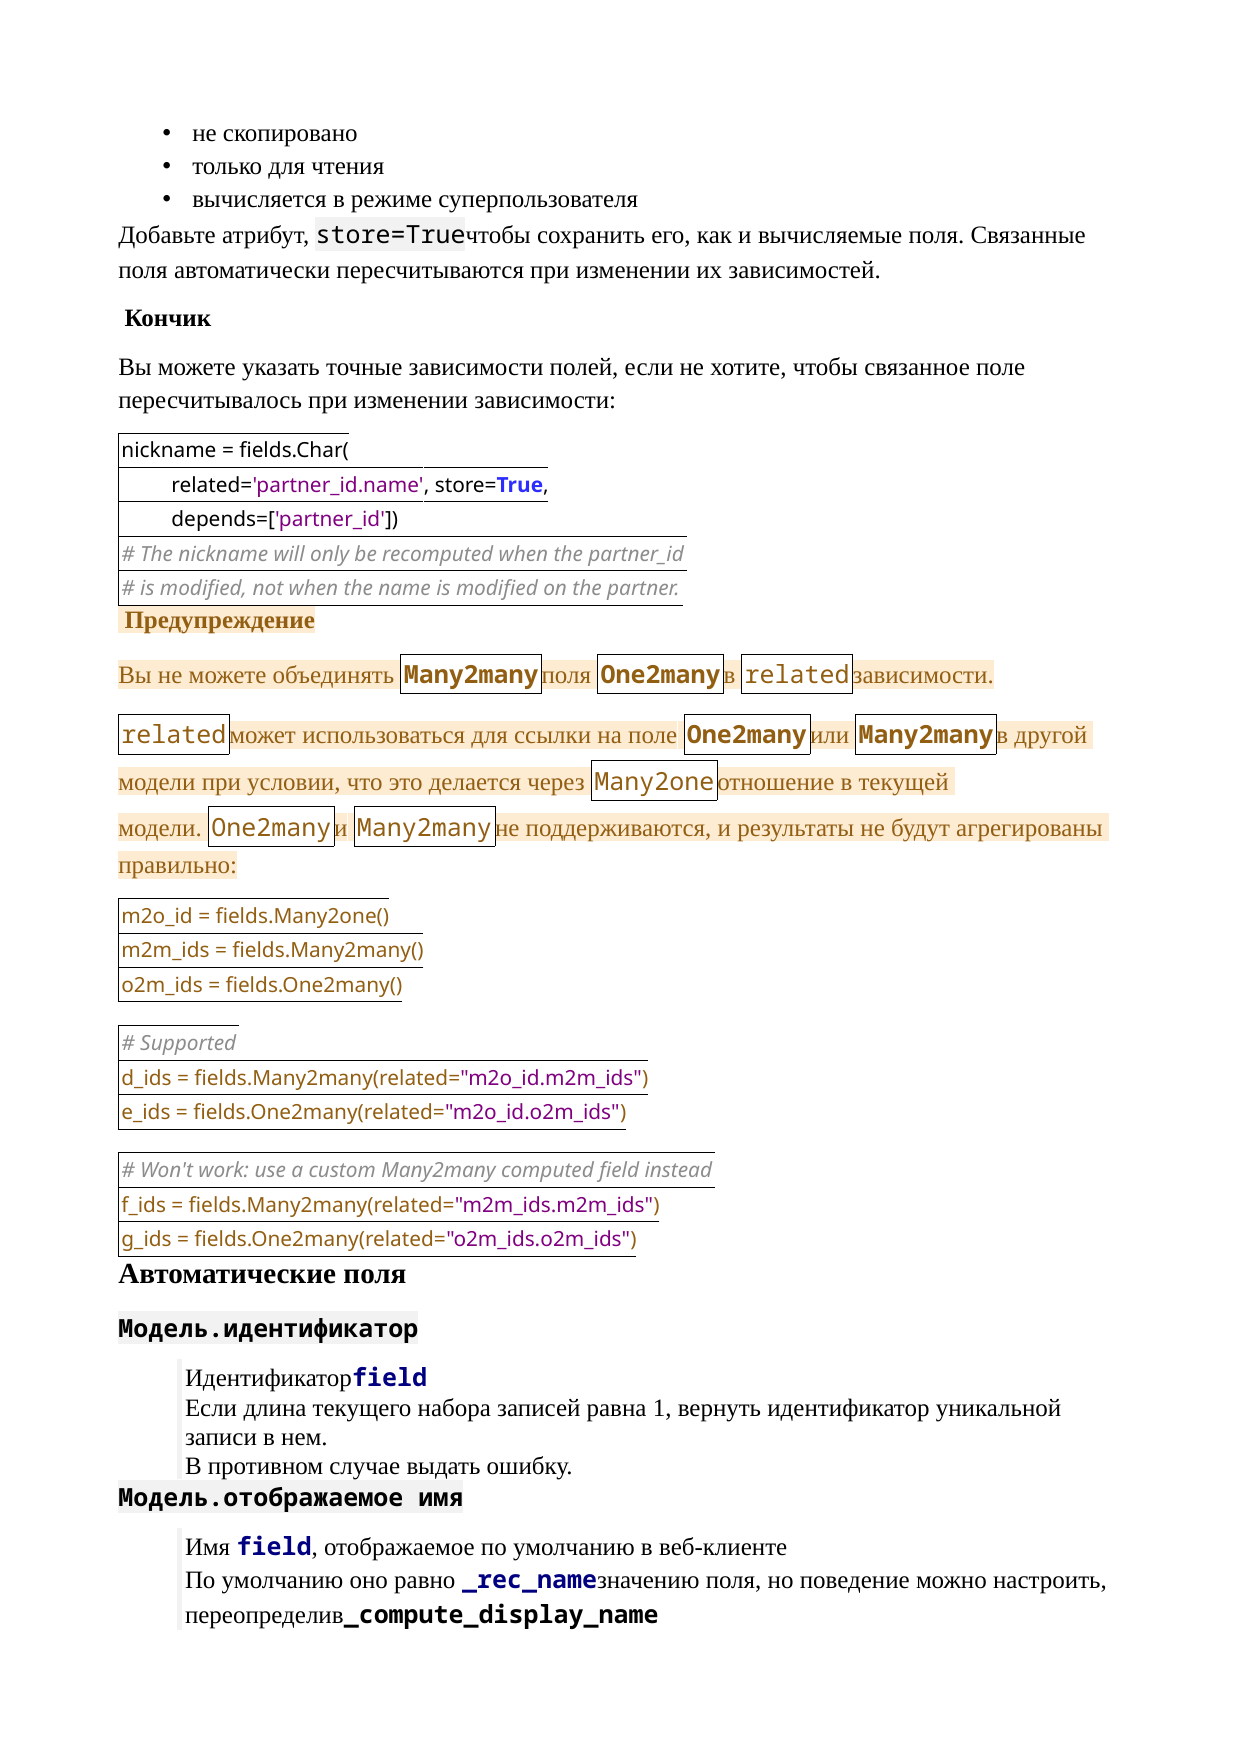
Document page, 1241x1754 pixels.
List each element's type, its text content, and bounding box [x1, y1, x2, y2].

text Добавьте атрибут, store=Trueчтобы сохранить его, как и вычисляемые поля. Связанные поля автоматически пересчитываются при изменении их зависимостей. [118, 217, 1122, 284]
text Вы можете указать точные зависимости полей, если не хотите, чтобы связанное поле пересчитывалось при изменении зависимости: [118, 352, 1122, 413]
list только для чтения [162, 151, 1122, 180]
text d_ids = fields.Many2many(related="m2o_id.m2m_ids") [119, 1060, 1122, 1094]
text depends=['partner_id']) [119, 501, 1122, 536]
text o2m_ids = fields.One2many() [119, 967, 1122, 1002]
text зависимости. [853, 653, 1122, 693]
text nickname = fields.Char( [118, 432, 1122, 467]
text relatedможет использоваться для ссылки на поле One2manyили Many2manyв другой модели при условии, что это делается через Many2oneотношение в текущей модели. One2manyи Many2manyне поддерживаются, и результаты не будут агрегированы правильно: [118, 714, 1122, 879]
list Если длина текущего набора записей равна 1, вернуть идентификатор уникальной записи в нем. [182, 1393, 1122, 1451]
text # The nickname will only be recomputed when the partner_id [119, 536, 1122, 570]
text f_ids = fields.Many2many(related="m2m_ids.m2m_ids") [119, 1187, 1122, 1221]
text Предупреждение [118, 605, 1122, 633]
text m2o_id = fields.Many2one() [119, 898, 1122, 933]
text related='partner_id.name', store=True, [119, 467, 1122, 501]
list вычисляется в режиме суперпользователя [162, 184, 1122, 213]
subtitle Автоматические поля [118, 1256, 1122, 1289]
text # Supported [119, 1025, 1122, 1060]
text в related [724, 653, 852, 693]
list Имя field, отображаемое по умолчанию в веб-клиенте [182, 1528, 1122, 1562]
text поля One2many [542, 653, 723, 693]
list В противном случае выдать ошибку. [182, 1451, 1122, 1479]
text m2m_ids = fields.Many2many() [119, 933, 1122, 967]
text g_ids = fields.One2many(related="o2m_ids.o2m_ids") [119, 1221, 1122, 1256]
list не скопировано [162, 118, 1122, 147]
subtitle Модель.отображаемое имя [118, 1479, 1122, 1513]
list Идентификаторfield [182, 1359, 1122, 1393]
text # is modified, not when the name is modified on the partner. [119, 570, 1122, 605]
text Кончик [118, 303, 1122, 332]
list По умолчанию оно равно _rec_nameзначению поля, но поведение можно настроить, переопределив_compute_display_name [182, 1562, 1122, 1630]
text Вы не можете объединять Many2many [118, 653, 541, 693]
subtitle Модель.идентификатор [118, 1311, 1122, 1344]
text # Won't work: use a custom Many2many computed field instead [119, 1152, 1122, 1187]
text e_ids = fields.One2many(related="m2o_id.o2m_ids") [119, 1094, 1122, 1129]
